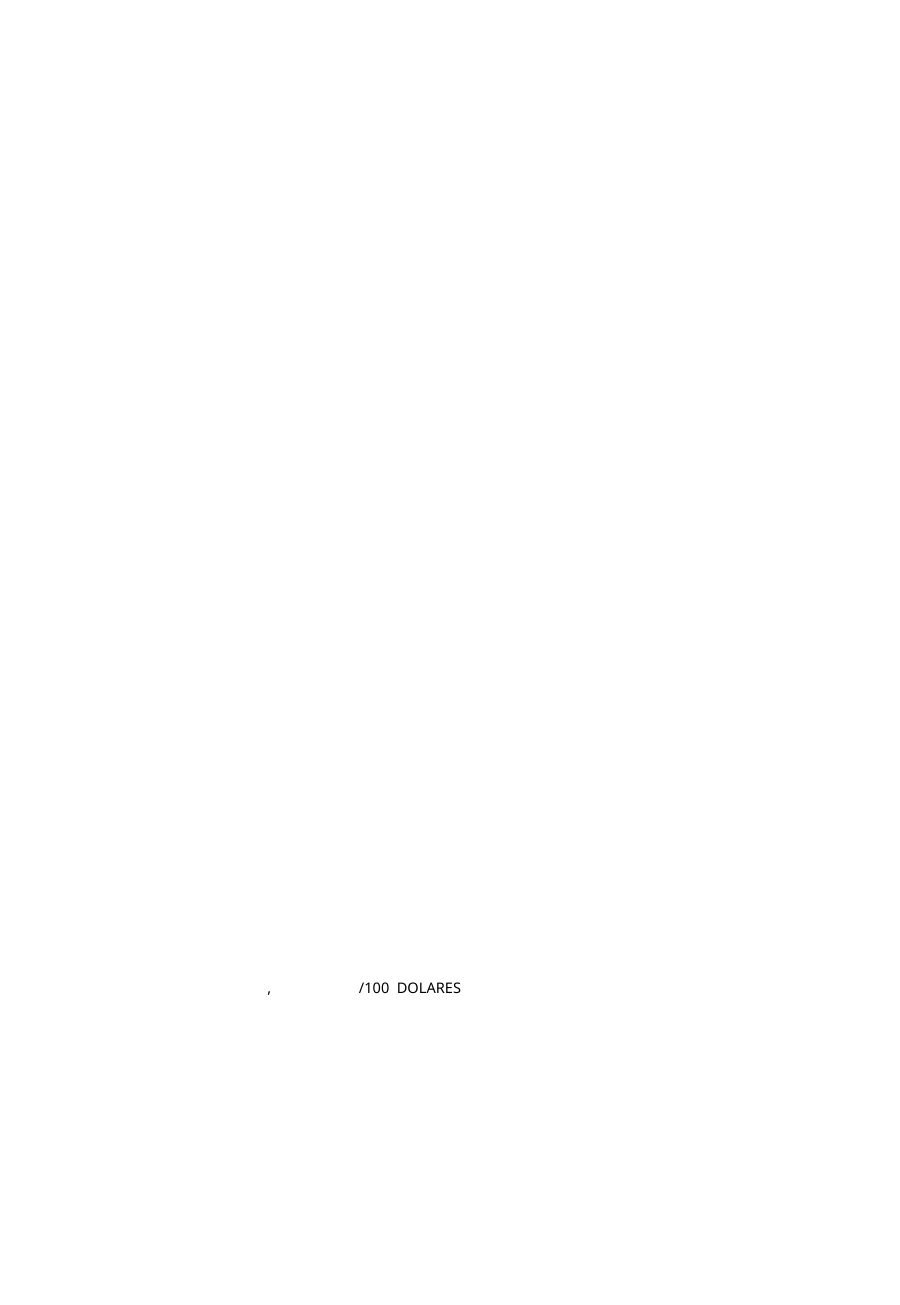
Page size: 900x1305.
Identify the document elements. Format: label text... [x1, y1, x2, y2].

table_cell [45, 776, 138, 967]
table_cell [45, 967, 138, 1183]
table_cell <amount2words>, <decimales> /100 DOLARES [138, 967, 598, 1183]
table_cell [692, 156, 823, 193]
table_cell [598, 395, 692, 586]
table_cell [598, 776, 692, 967]
table_cell [692, 193, 823, 282]
table_cell [45, 586, 138, 776]
table_cell [45, 118, 138, 156]
table_cell [692, 282, 823, 319]
table_cell [692, 320, 823, 357]
table_cell [45, 282, 138, 319]
table_cell [598, 193, 692, 282]
table_cell [598, 586, 692, 776]
table_cell [45, 193, 138, 282]
table_cell <formatLang(invoice.tax_amount, invoice.party.lang, currency=invoice.currency)> [692, 1183, 823, 1246]
table_cell [598, 1183, 692, 1246]
table_cell <formatLang(descuento, invoice.party.lang, currency=invoice.currency)> [692, 776, 823, 967]
table_cell [598, 357, 692, 395]
table_cell [138, 1183, 598, 1246]
table_cell [598, 967, 692, 1183]
table_cell </when> [138, 118, 598, 156]
table_cell [598, 320, 692, 357]
table_cell <otherwise test=""> [138, 156, 598, 193]
table_cell [45, 357, 138, 395]
table_cell [45, 395, 138, 586]
table_cell [598, 282, 692, 319]
table_cell [138, 586, 598, 776]
table_cell [598, 156, 692, 193]
table_cell [45, 320, 138, 357]
table_cell </for> [138, 357, 598, 395]
table_cell </otherwise> [138, 282, 598, 319]
table_cell [692, 118, 823, 156]
table_cell [45, 1183, 138, 1246]
table_cell </choose> [138, 320, 598, 357]
table_cell [138, 776, 598, 967]
table_cell [45, 156, 138, 193]
table_cell [138, 395, 598, 586]
table_cell <formatLang(subtotal_12, invoice.party.lang, currency=invoice.currency)> [692, 395, 823, 586]
table_cell <formatLang(subtotal_0, invoice.party.lang, currency=invoice.currency)> [692, 586, 823, 776]
table_cell <for each="line in line.description.split('\n')"> <line> </for> [138, 193, 598, 282]
table_cell [598, 118, 692, 156]
table_cell <formatLang(invoice.untaxed_amount, invoice.party.lang, currency=invoice.currency)> [692, 967, 823, 1183]
table_cell [692, 357, 823, 395]
